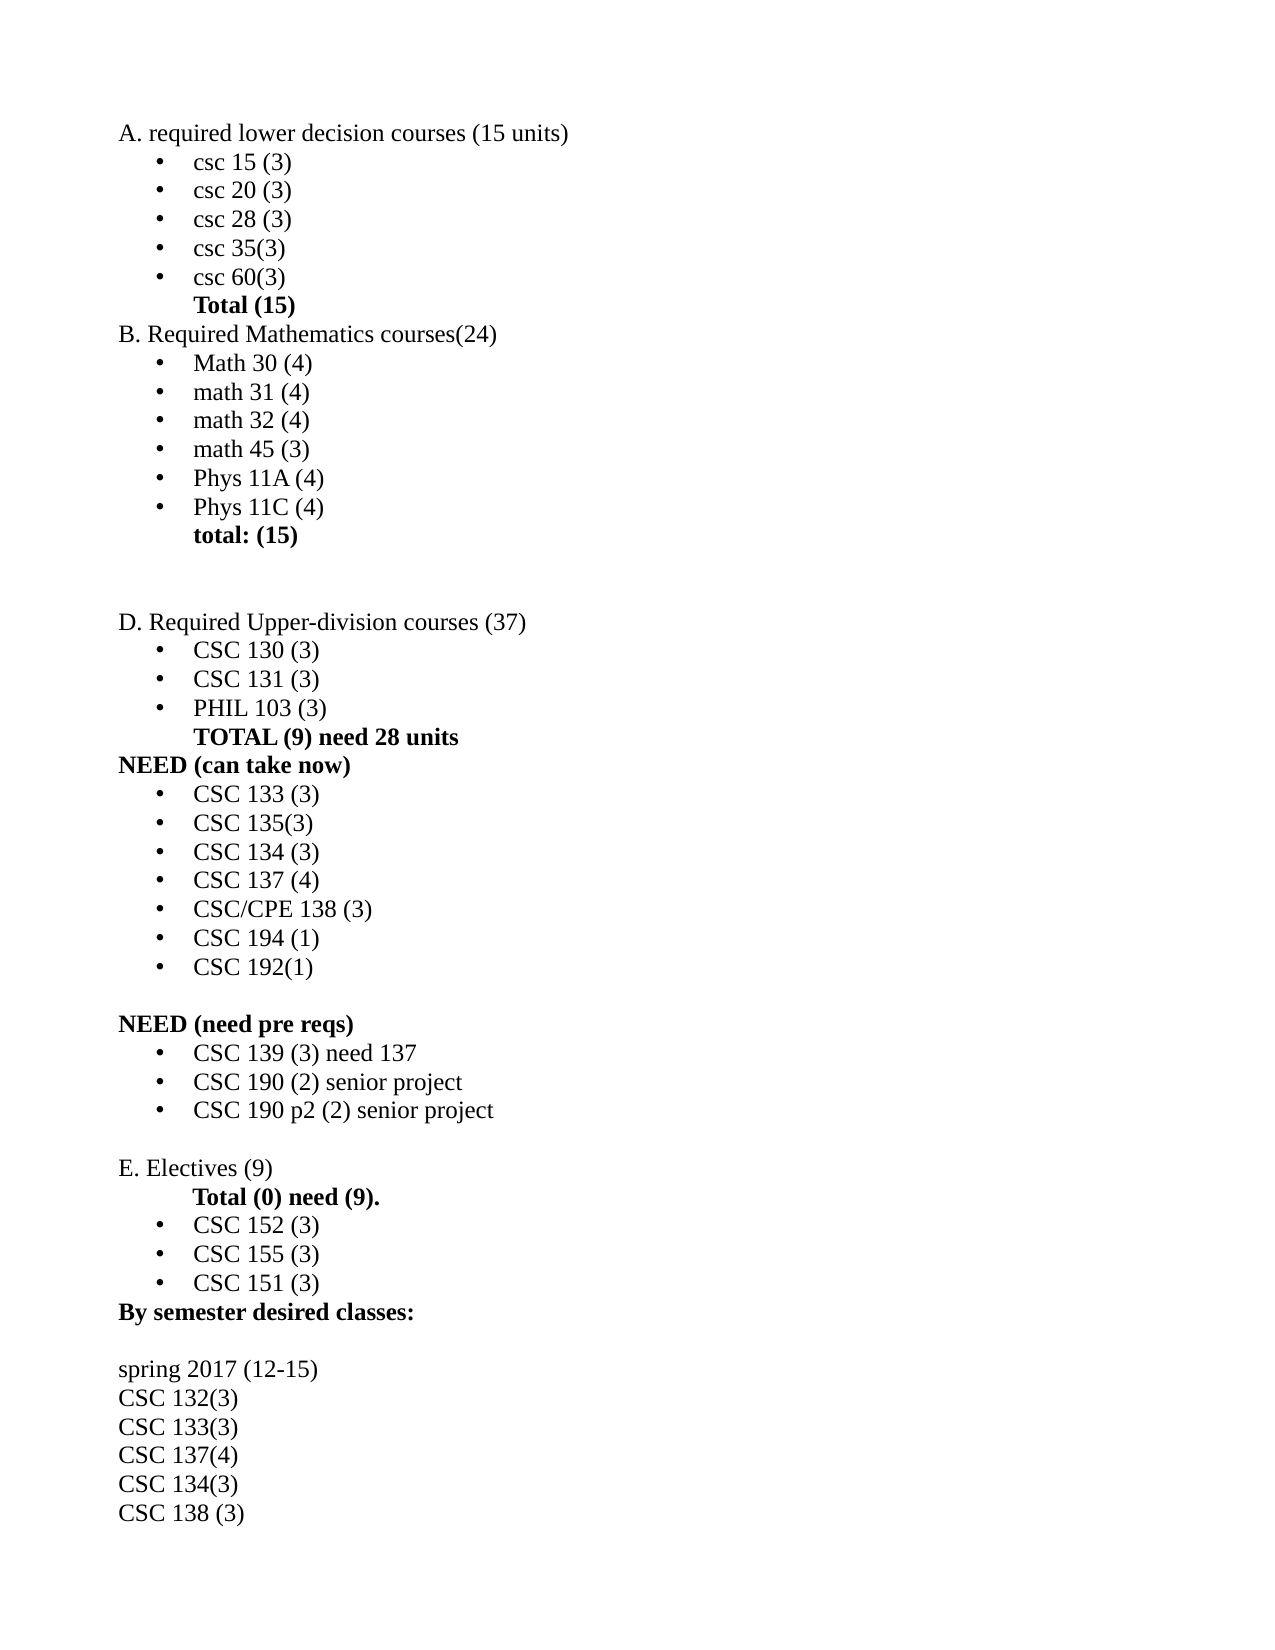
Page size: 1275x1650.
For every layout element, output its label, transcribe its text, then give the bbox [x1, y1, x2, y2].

list CSC 131 (3) [156, 664, 1157, 693]
text D. Required Upper-division courses (37) [118, 607, 1157, 636]
list total: (15) [156, 521, 1157, 549]
list CSC 137 (4) [156, 866, 1157, 894]
list CSC 133 (3) [156, 779, 1157, 808]
list math 32 (4) [156, 406, 1157, 434]
list CSC 192(1) [156, 952, 1157, 981]
list CSC 155 (3) [156, 1239, 1157, 1268]
list CSC 130 (3) [156, 636, 1157, 664]
list CSC 134 (3) [156, 837, 1157, 866]
text Total (0) need (9). [118, 1182, 1157, 1211]
text NEED (need pre reqs) [118, 1009, 1157, 1038]
list math 45 (3) [156, 434, 1157, 463]
text E. Electives (9) [118, 1153, 1157, 1182]
list csc 35(3) [156, 233, 1157, 262]
list csc 60(3) [156, 262, 1157, 291]
text CSC 137(4) [118, 1441, 1157, 1469]
list Phys 11A (4) [156, 463, 1157, 492]
list CSC 139 (3) need 137 [156, 1038, 1157, 1067]
list CSC 151 (3) [156, 1268, 1157, 1297]
list CSC 194 (1) [156, 923, 1157, 952]
list Math 30 (4) [156, 348, 1157, 377]
text By semester desired classes: [118, 1297, 1157, 1326]
list CSC 152 (3) [156, 1211, 1157, 1239]
list CSC 190 p2 (2) senior project [156, 1096, 1157, 1124]
list math 31 (4) [156, 377, 1157, 406]
text spring 2017 (12-15) [118, 1354, 1157, 1383]
text CSC 132(3) [118, 1383, 1157, 1412]
list CSC 135(3) [156, 808, 1157, 837]
list Total (15) [156, 291, 1157, 319]
list csc 28 (3) [156, 204, 1157, 233]
text CSC 133(3) [118, 1412, 1157, 1441]
text B. Required Mathematics courses(24) [118, 319, 1157, 348]
list csc 20 (3) [156, 176, 1157, 204]
list CSC 190 (2) senior project [156, 1067, 1157, 1096]
text NEED (can take now) [118, 751, 1157, 779]
list TOTAL (9) need 28 units [156, 722, 1157, 751]
list csc 15 (3) [156, 147, 1157, 176]
list PHIL 103 (3) [156, 693, 1157, 722]
text CSC 138 (3) [118, 1498, 1157, 1527]
list CSC/CPE 138 (3) [156, 894, 1157, 923]
text CSC 134(3) [118, 1469, 1157, 1498]
text A. required lower decision courses (15 units) [118, 118, 1157, 147]
list Phys 11C (4) [156, 492, 1157, 521]
